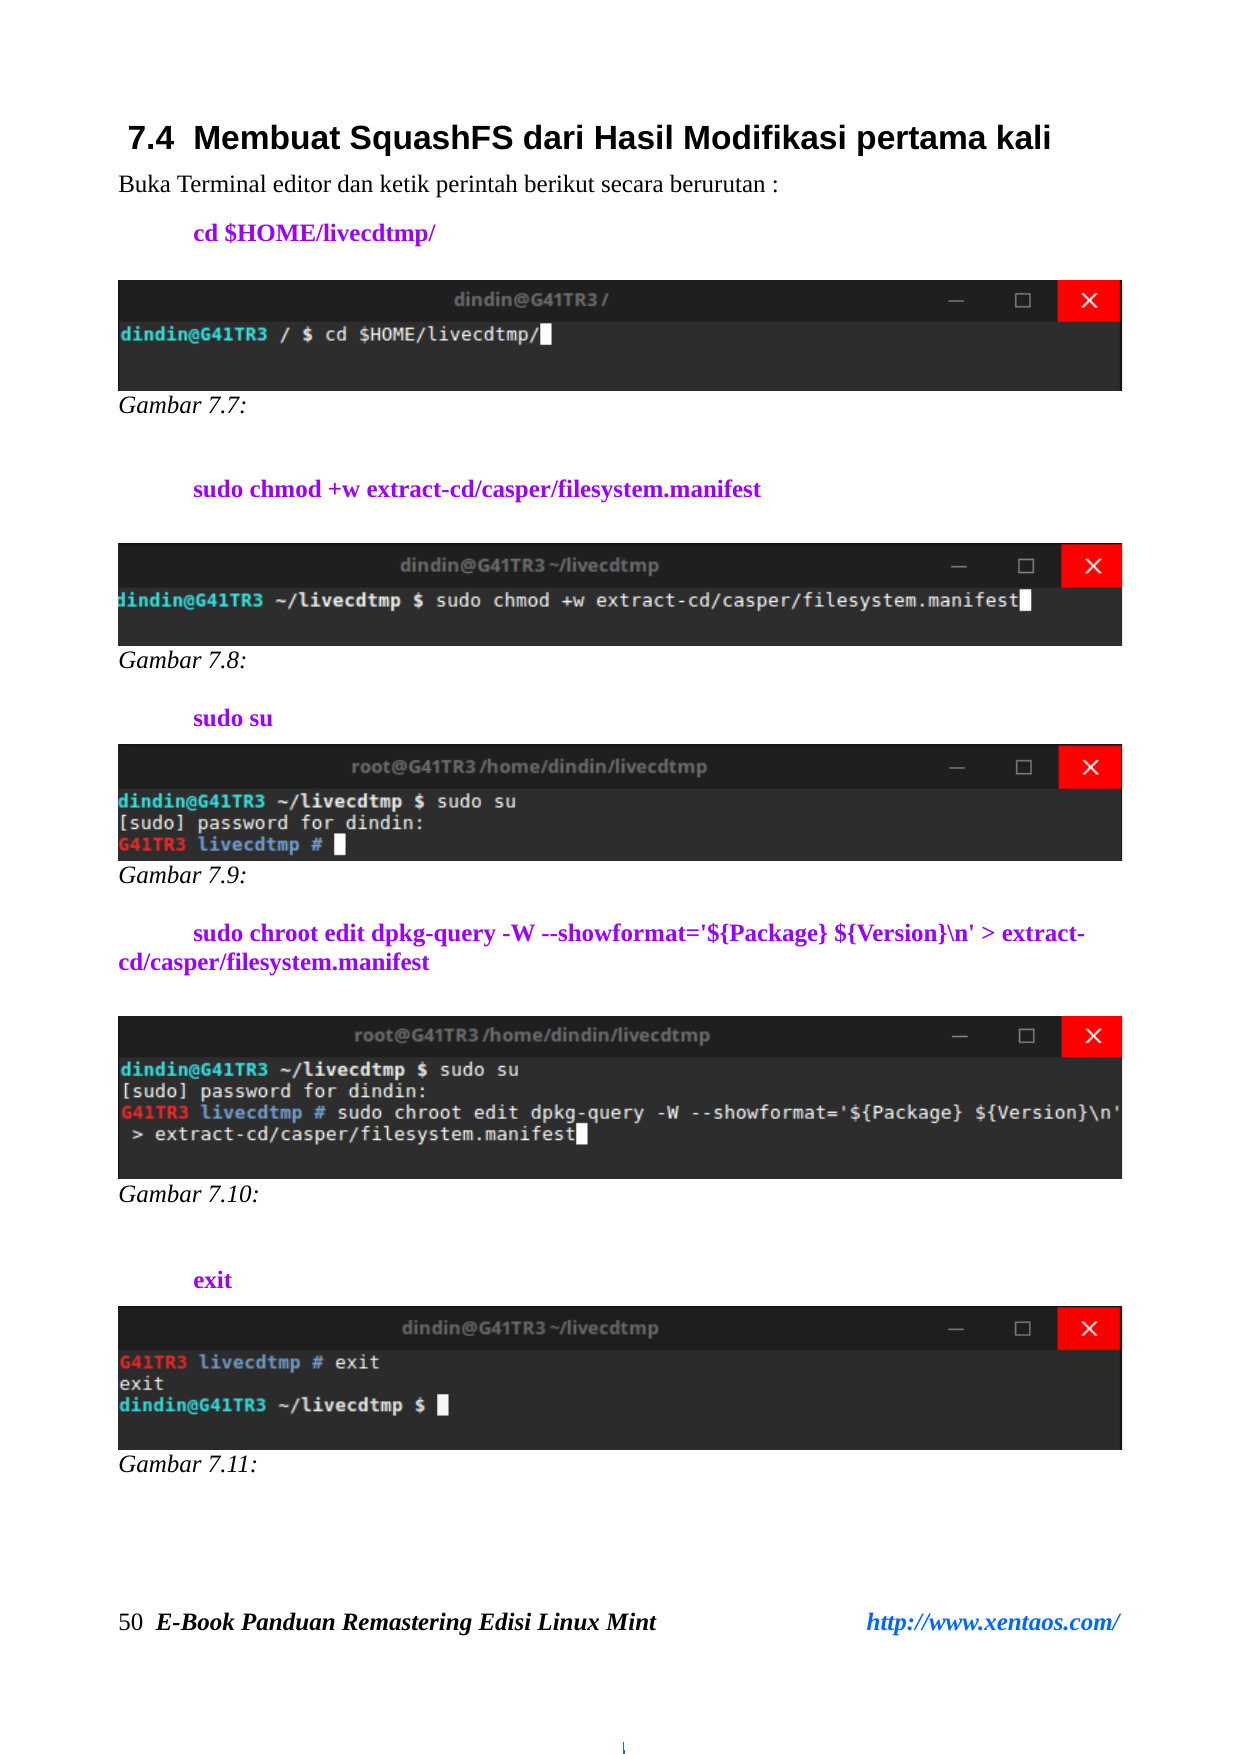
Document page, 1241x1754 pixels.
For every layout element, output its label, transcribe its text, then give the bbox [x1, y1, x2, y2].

picture [118, 543, 1123, 646]
text Gambar 7.10: [118, 1179, 1122, 1208]
text sudo su [118, 703, 1122, 732]
subtitle Membuat SquashFS dari Hasil Modifikasi pertama kali [118, 118, 1122, 157]
text sudo chroot edit dpkg-query -W --showformat='${Package} ${Version}\n' > extract-cd/casper/filesystem.manifest [118, 918, 1122, 976]
picture [118, 1306, 1123, 1450]
text Buka Terminal editor dan ketik perintah berikut secara berurutan : [118, 169, 1122, 198]
text Gambar 7.11: [118, 1450, 1122, 1478]
text Gambar 7.9: [118, 861, 1122, 889]
picture [118, 280, 1123, 391]
text Gambar 7.7: [118, 391, 1122, 419]
picture [118, 1016, 1123, 1179]
text cd $HOME/livecdtmp/ [118, 218, 1122, 247]
text Gambar 7.8: [118, 646, 1122, 674]
picture [118, 744, 1123, 861]
text exit [118, 1265, 1122, 1294]
text sudo chmod +w extract-cd/casper/filesystem.manifest [118, 474, 1122, 503]
